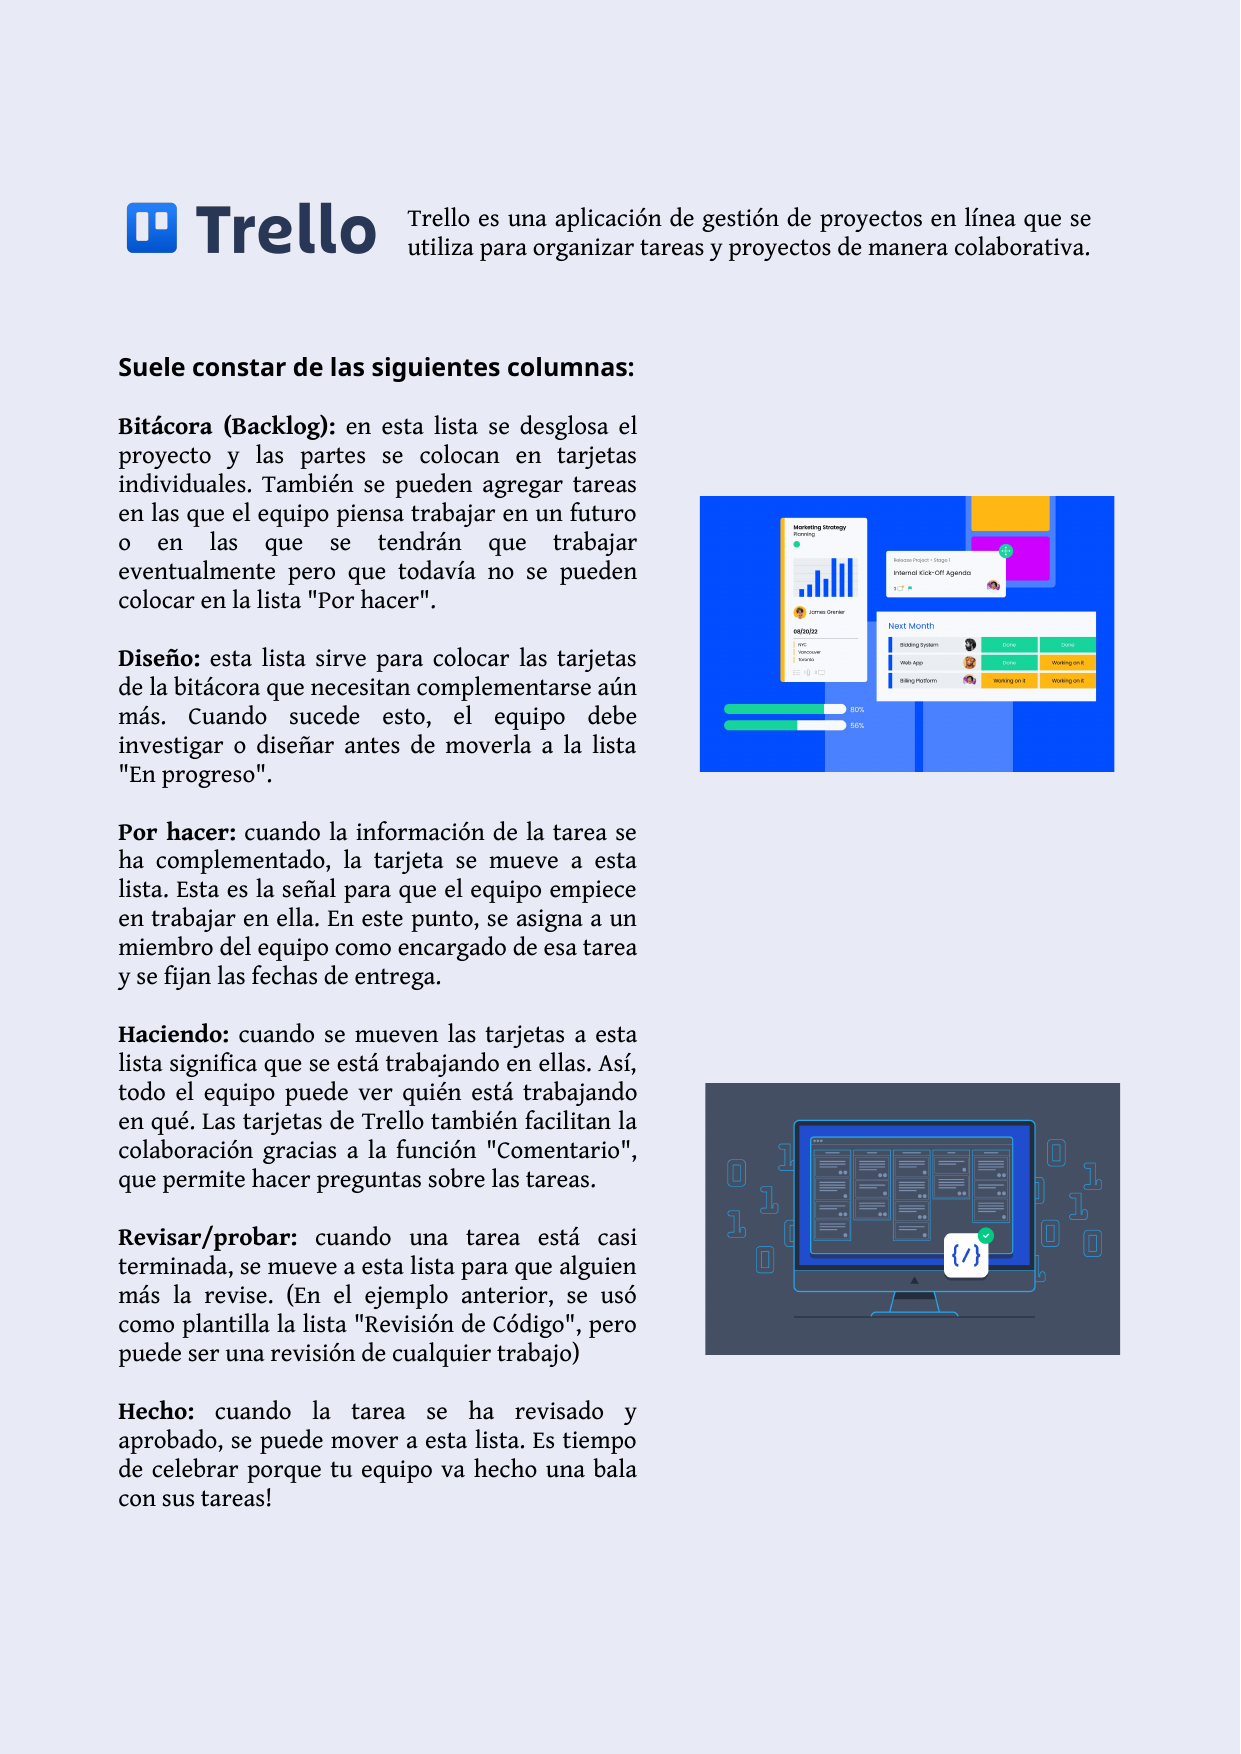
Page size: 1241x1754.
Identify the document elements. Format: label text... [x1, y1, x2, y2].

text Por hacer: cuando la información de la tarea se ha complementado, la tarjeta se mueve a esta lista. Esta es la señal para que el equipo empiece en trabajar en ella. En este punto, se asigna a un miembro del equipo como encargado de esa tarea y se fijan las fechas de entrega. [118, 818, 638, 992]
picture [705, 1083, 1121, 1355]
text Suele constar de las siguientes columnas: [118, 349, 638, 384]
text Diseño: esta lista sirve para colocar las tarjetas de la bitácora que necesitan complementarse aún más. Cuando sucede esto, el equipo debe investigar o diseñar antes de moverla a la lista "En progreso". [118, 644, 638, 789]
text Hecho: cuando la tarea se ha revisado y aprobado, se puede mover a esta lista. Es tiempo de celebrar porque tu equipo va hecho una bala con sus tareas! [118, 1397, 638, 1513]
text Bitácora (Backlog): en esta lista se desglosa el proyecto y las partes se colocan en tarjetas individuales. También se pueden agregar tareas en las que el equipo piensa trabajar en un futuro o en las que se tendrán que trabajar eventualmente pero que todavía no se pueden colocar en la lista "Por hacer". [118, 413, 638, 615]
text Revisar/probar: cuando una tarea está casi terminada, se mueve a esta lista para que alguien más la revise. (En el ejemplo anterior, se usó como plantilla la lista "Revisión de Código", pero puede ser una revisión de cualquier trabajo) [118, 1223, 638, 1368]
text Trello es una aplicación de gestión de proyectos en línea que se utiliza para organizar tareas y proyectos de manera colaborativa. [407, 205, 1093, 263]
text Haciendo: cuando se mueven las tarjetas a esta lista significa que se está trabajando en ellas. Así, todo el equipo puede ver quién está trabajando en qué. Las tarjetas de Trello también facilitan la colaboración gracias a la función "Comentario", que permite hacer preguntas sobre las tareas. [118, 1021, 638, 1194]
picture [118, 153, 385, 304]
picture [699, 496, 1115, 772]
